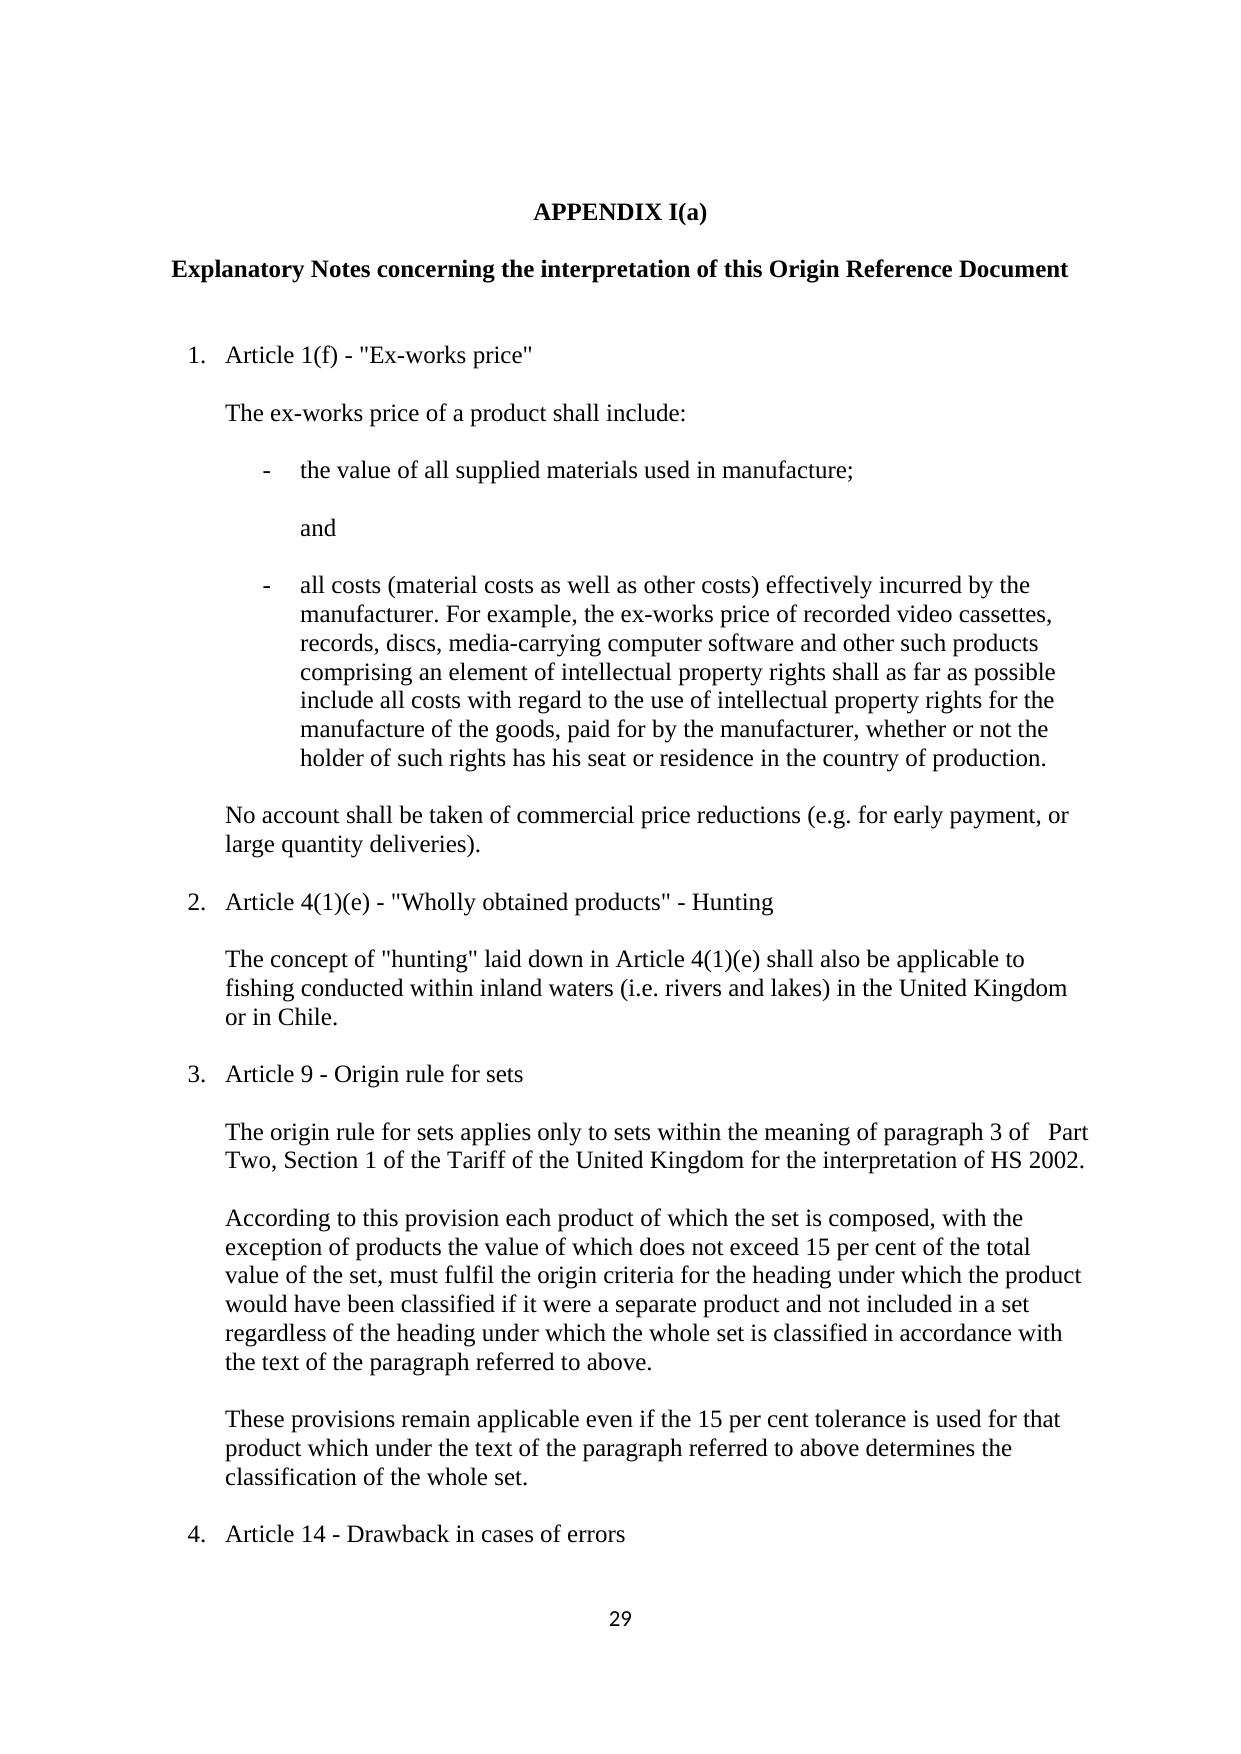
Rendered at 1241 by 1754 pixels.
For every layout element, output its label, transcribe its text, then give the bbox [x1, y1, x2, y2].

list all costs (material costs as well as other costs) effectively incurred by the manufacturer. For example, the ex-works price of recorded video cassettes, records, discs, media-carrying computer software and other such products comprising an element of intellectual property rights shall as far as possible include all costs with regard to the use of intellectual property rights for the manufacture of the goods, paid for by the manufacturer, whether or not the holder of such rights has his seat or residence in the country of production. [262, 570, 1090, 772]
text No account shall be taken of commercial price reductions (e.g. for early payment, or large quantity deliveries). [225, 800, 1090, 858]
list and [300, 513, 1090, 542]
text APPENDIX I(a) [150, 197, 1090, 225]
list Article 9 - Origin rule for sets [187, 1059, 1090, 1088]
text These provisions remain applicable even if the 15 per cent tolerance is used for that product which under the text of the paragraph referred to above determines the classification of the whole set. [225, 1404, 1090, 1490]
text The concept of "hunting" laid down in Article 4(1)(e) shall also be applicable to fishing conducted within inland waters (i.e. rivers and lakes) in the United Kingdom or in Chile. [225, 944, 1090, 1030]
list Article 4(1)(e) - "Wholly obtained products" - Hunting [187, 887, 1090, 915]
list Article 1(f) - "Ex-works price" [187, 340, 1090, 369]
list Article 14 - Drawback in cases of errors [187, 1519, 1090, 1548]
text The origin rule for sets applies only to sets within the meaning of paragraph 3 of Part Two, Section 1 of the Tariff of the United Kingdom for the interpretation of HS 2002. [225, 1117, 1090, 1174]
text Explanatory Notes concerning the interpretation of this Origin Reference Document [150, 254, 1090, 283]
text According to this provision each product of which the set is composed, with the exception of products the value of which does not exceed 15 per cent of the total value of the set, must fulfil the origin criteria for the heading under which the product would have been classified if it were a separate product and not included in a set regardless of the heading under which the whole set is classified in accordance with the text of the paragraph referred to above. [225, 1203, 1090, 1375]
text The ex-works price of a product shall include: [150, 398, 1090, 427]
list the value of all supplied materials used in manufacture; [262, 455, 1090, 484]
